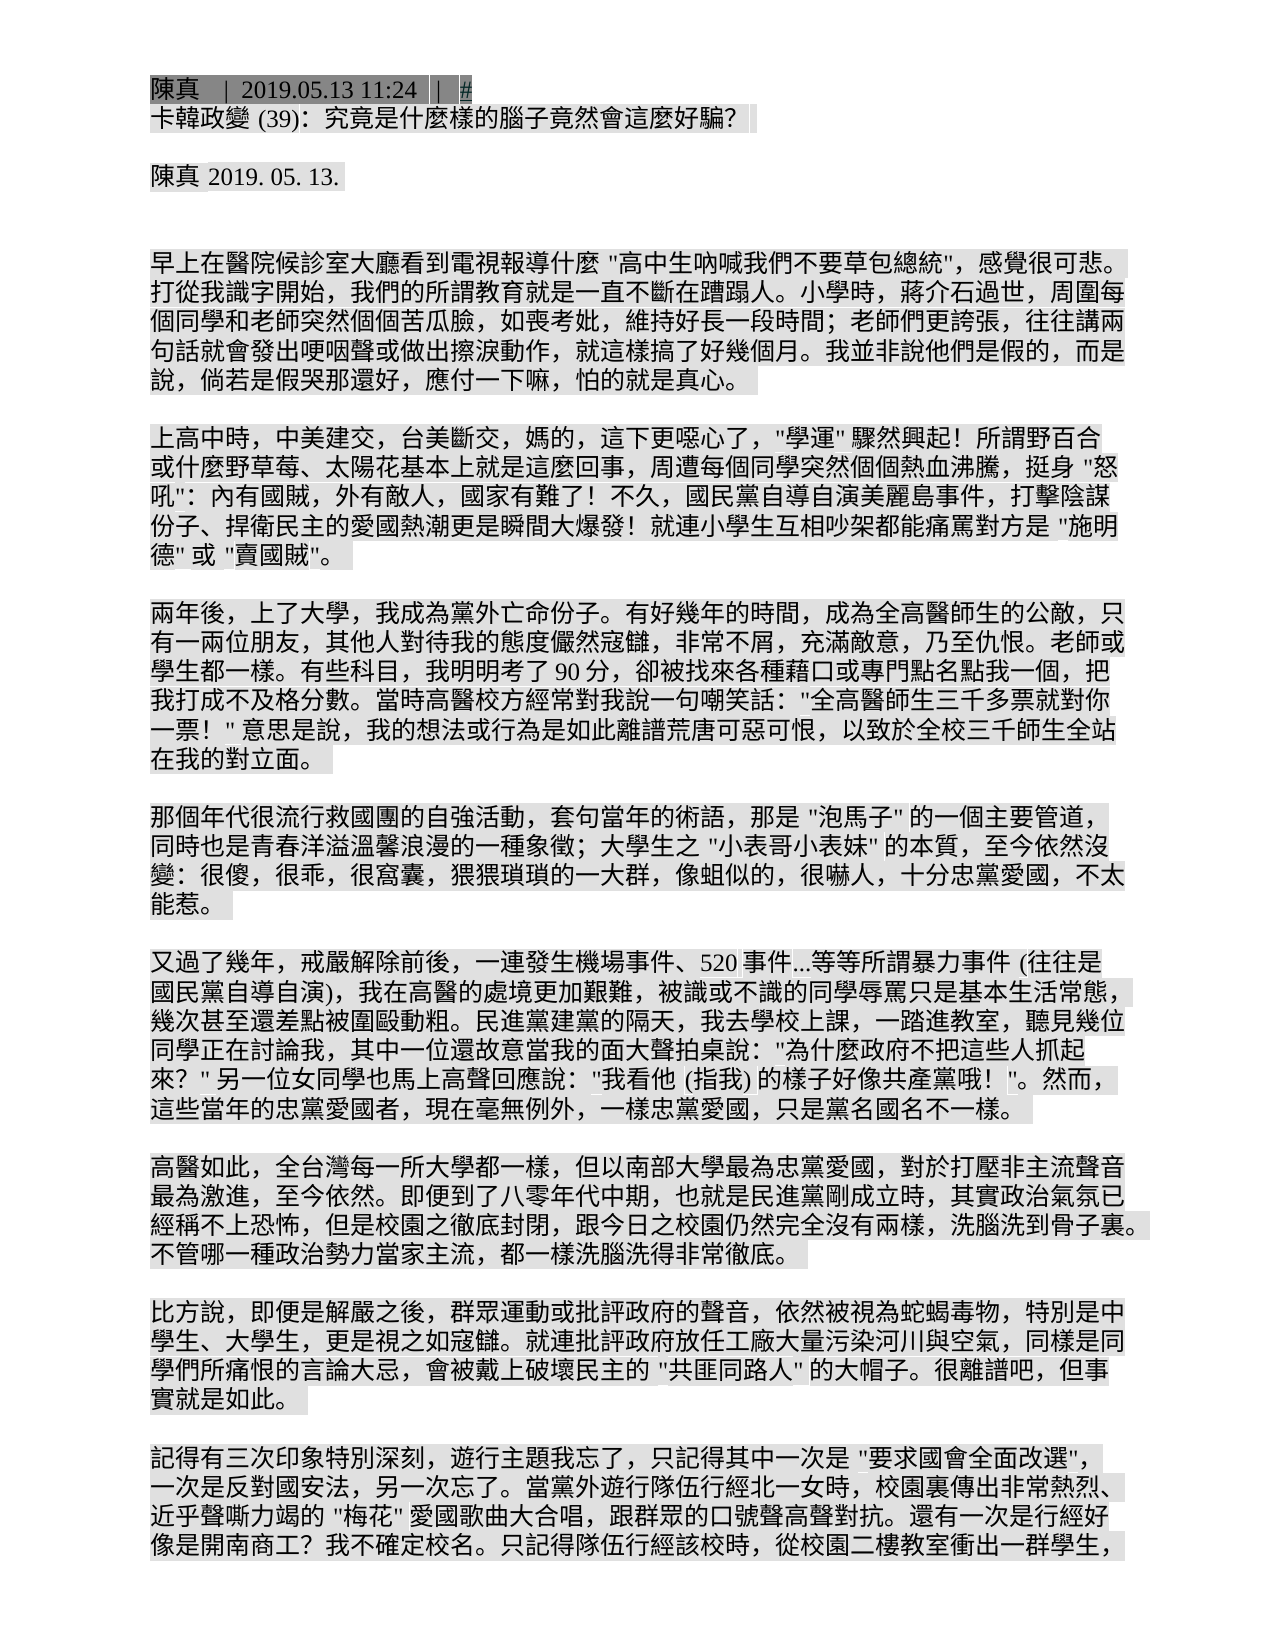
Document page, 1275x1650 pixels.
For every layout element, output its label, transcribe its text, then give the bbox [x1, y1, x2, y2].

text 卡韓政變 (39)：究竟是什麼樣的腦子竟然會這麼好騙？ 陳真 2019. 05. 13. 早上在醫院候診室大廳看到電視報導什麼 "高中生吶喊我們不要草包總統"，感覺很可悲。打從我識字開始，我們的所謂教育就是一直不斷在蹧蹋人。小學時，蔣介石過世，周圍每個同學和老師突然個個苦瓜臉，如喪考妣，維持好長一段時間；老師們更誇張，往往講兩句話就會發出哽咽聲或做出擦淚動作，就這樣搞了好幾個月。我並非說他們是假的，而是說，倘若是假哭那還好，應付一下嘛，怕的就是真心。 上高中時，中美建交，台美斷交，媽的，這下更噁心了，"學運" 驟然興起！所謂野百合或什麼野草莓、太陽花基本上就是這麼回事，周遭每個同學突然個個熱血沸騰，挺身 "怒吼"：內有國賊，外有敵人，國家有難了！不久，國民黨自導自演美麗島事件，打擊陰謀份子、捍衛民主的愛國熱潮更是瞬間大爆發！就連小學生互相吵架都能痛罵對方是 "施明德" 或 "賣國賊"。 兩年後，上了大學，我成為黨外亡命份子。有好幾年的時間，成為全高醫師生的公敵，只有一兩位朋友，其他人對待我的態度儼然寇讎，非常不屑，充滿敵意，乃至仇恨。老師或學生都一樣。有些科目，我明明考了90分，卻被找來各種藉口或專門點名點我一個，把我打成不及格分數。當時高醫校方經常對我說一句嘲笑話："全高醫師生三千多票就對你一票！" 意思是說，我的想法或行為是如此離譜荒唐可惡可恨，以致於全校三千師生全站在我的對立面。 那個年代很流行救國團的自強活動，套句當年的術語，那是 "泡馬子" 的一個主要管道，同時也是青春洋溢溫馨浪漫的一種象徵；大學生之 "小表哥小表妹" 的本質，至今依然沒變：很傻，很乖，很窩囊，猥猥瑣瑣的一大群，像蛆似的，很嚇人，十分忠黨愛國，不太能惹。 又過了幾年，戒嚴解除前後，一連發生機場事件、520事件...等等所謂暴力事件 (往往是國民黨自導自演)，我在高醫的處境更加艱難，被識或不識的同學辱罵只是基本生活常態，幾次甚至還差點被圍毆動粗。民進黨建黨的隔天，我去學校上課，一踏進教室，聽見幾位同學正在討論我，其中一位還故意當我的面大聲拍桌說："為什麼政府不把這些人抓起來？" 另一位女同學也馬上高聲回應說："我看他 (指我) 的樣子好像共產黨哦！"。然而，這些當年的忠黨愛國者，現在毫無例外，一樣忠黨愛國，只是黨名國名不一樣。 高醫如此，全台灣每一所大學都一樣，但以南部大學最為忠黨愛國，對於打壓非主流聲音最為激進，至今依然。即便到了八零年代中期，也就是民進黨剛成立時，其實政治氣氛已經稱不上恐怖，但是校園之徹底封閉，跟今日之校園仍然完全沒有兩樣，洗腦洗到骨子裏。不管哪一種政治勢力當家主流，都一樣洗腦洗得非常徹底。 比方說，即便是解嚴之後，群眾運動或批評政府的聲音，依然被視為蛇蝎毒物，特別是中學生、大學生，更是視之如寇讎。就連批評政府放任工廠大量污染河川與空氣，同樣是同學們所痛恨的言論大忌，會被戴上破壞民主的 "共匪同路人" 的大帽子。很離譜吧，但事實就是如此。 記得有三次印象特別深刻，遊行主題我忘了，只記得其中一次是 "要求國會全面改選"，一次是反對國安法，另一次忘了。當黨外遊行隊伍行經北一女時，校園裏傳出非常熱烈、近乎聲嘶力竭的 "梅花" 愛國歌曲大合唱，跟群眾的口號聲高聲對抗。還有一次是行經好像是開南商工？我不確定校名。只記得隊伍行經該校時，從校園二樓教室衝出一群學生，極度暴怒的恐怖表情，持棍棒準備攻擊我們，說要 "打死賣國賊"。校方以鐵門攔阻，有幾位學生就找來更長的竹竿，伸出鐵門縫隙瘋狂亂刺，攻擊群眾。 另外一次更可怕，從一棟很多人開窗對著遊行群眾痛罵的住宅大樓 (據說是某校學生宿舍)裏頭丟出墨水瓶。那瓶墨水就掉在我腳跟前，碎裂一地，要是差個幾公分，砸到我的頭，肯定一命嗚呼。 又經過兩三年後，國民黨被貪污台奸老賊李登輝裂解，分裂成本土的主流派及外省的非主流派。李登輝收編本土黑金勢力，控制媒體，妖魔化非主流，很快地，竟然所有學生幾乎全變成另一種忠黨愛國者，黨名不同，國名也不一樣了，在教官的帶領下，在幾乎所有媒體發瘋似的熱烈吹捧下 (類似太陽花的氛圍)，每個學生都 "奮勇" 跳出來集結，救國救民，痛罵非主流是民主垃圾，是 "咱台灣人" 的公敵，要求 "國會全面改選"。 一樣的政治主張 "國會全面改選"，原先被塑造成野心份子破壞民主的陰謀，誰敢要求國會全面改選，誰就是中共的同路人。很快地， "國會全面改選" 卻變成捍衛民主的愛國主張，誰敢反對國會全面改選，誰就是中共的同路人。 很多事我就不一一講了，講三年也講不完。只能說，台灣的學生真的是腦殘到令人難以想像的地步，面對洗腦，毫無招架之力，幾乎可以說就像是一種機器，比方說錄音機，全然缺乏生命跡象，就算是AI (人工智慧) 也不至於這麼聽話。 如果是天下烏鴉一般黑，如果全世界的學生都是這麼一種腦殘生物，那我也認了，問題是並非如此。就連劍橋牛津那樣一種學風相當保守的權貴大學，學生也依然還是大致獨立於政治洗腦之外，並且具有一定的理想性格，關注世界上各種議題之正義本質，對於是非善惡的判斷，根本不是媒體或政客所能操弄或洗腦。 但是，台灣卻完全是另一種極端，完全受主流媒體與主流政治勢力的洗腦，校園徹徹底底的封閉，令人窒息；講到台灣教育，我真的連殺人之心都有了，身在其中，非常痛苦，就像窒息一樣；從國中到大學，只要有機會逃課我就逃，因為太痛苦、太腦殘了。透過主流勢力的操控，你幾乎可以讓每個大學生或中小學生說出你想要他們說出的任何一句話，哪怕那些話或那些想法多麼荒唐離譜可笑。 比方說我今天看到的電視新聞，蔡啥小總統跟某個周刊合作，參加一場五、六百名高中生的雙向座談，甚至還有什麼行動劇。除了高喊什麼 "我們不要草包總統" 辱罵韓國瑜之外 (我和學姐原本都以為是在罵蔡英文)，還大喊「不希望有假民主政府」，痛罵國民黨當家的台中市政府。報導說，蔡啥小總統聽了笑呵呵，頻頻點頭稱讚學生具有獨立思考的能力，在講評時還呼籲學生們「大家一起來保護台灣的主權獨立」。很可笑吧。 這個座談會，還設有什麼 "學生議長"，發言說：「最近前台中市長林佳龍任內創立的台中市青年事務審議會，在盧秀燕擔任市長後，無預警地廢掉了，無視青年的權力，一場政黨輪替一場空，讓我們權力成為犧牲品，...不希望有假民主政府，也不要有草包總統。」引起大家的一陣歡呼。 這還沒完哦，學生們還演出話劇，一樣是羞辱韓國瑜，台詞說道：「我剛從中國的大學畢業，不了解台灣，但我會努力讓大家發大財哦。」，然後又再強調他們不要有假民主，也不要草包總統。同時還高喊支持什麼李明哲無罪，高喊說選舉如果選錯人，我們大家就會統統 "住進 (中國的) 集中營" 等等。還有的學生報告主題是有關 "假新聞"。你用肚臍想也知道這些腦殘生物會講些什麼，一定是什麼 "積極防範中國的假新聞滲透台灣"，"呼籲大家要守衛台灣民主，捍衛台灣價值"。 我從未見過對岸有什麼假新聞滲透台灣，但是，台灣綠媒及人渣黨講的話，卻幾乎沒有一句是事實，每天就是造謠抹黑栽贓扭曲。不用多，你只要舉出一個反例，舉出一句實話，我就認輸。 對岸的朋友們，能不能想像住在這樣一個密不通風的小島上，是一種什麼樣的感受？很多腦子進水的人一定會說大陸封鎖得更嚴重。問題是，重點並不在於封鎖或洗腦本身，畢竟幾乎所有社會都是在搞洗腦。重點不在洗腦本身，而是在於究竟是什麼樣的腦，究竟進了多少水，怎麼會這麼容易清洗？洗得如此徹底且真情流露。如果大家是假裝的，那我反倒覺得問題不大。 大陸人懂得怎麼看待官腔官調的真實性，但台灣人不是，台灣人是真心的，腦子洗得很成功。特別是年輕一代，人云亦云的從眾性格非常強，好像完全沒法用自己的眼光看世界，主流要他從嘴裏吐出什麼話，他就會吐出什麼話，分毫不差，一字不漏。天底下，古往今來，大概找不出比人渣黨更會洗腦、更會選舉、更會政治操弄、更會抹黑造謠的黨，它可以把醜事鳥事講成英雄美事，把好人說成惡棍，把聰明者說成草包腦殘，把清廉者說成貪污犯，把貪污犯說成台灣人的民族救星。 我並不是要把箭頭指向騙子，畢竟哪個社會沒有騙子。可怕的不是騙子的存在，而是究竟是什麼樣的腦子竟然會這麼好騙？在高談所謂民主選舉之前，恐怕得先談談腦殘的素質問題。 [150, 104, 1125, 1561]
text 陳真 | 2019.05.13 11:24 | # [150, 75, 1125, 104]
